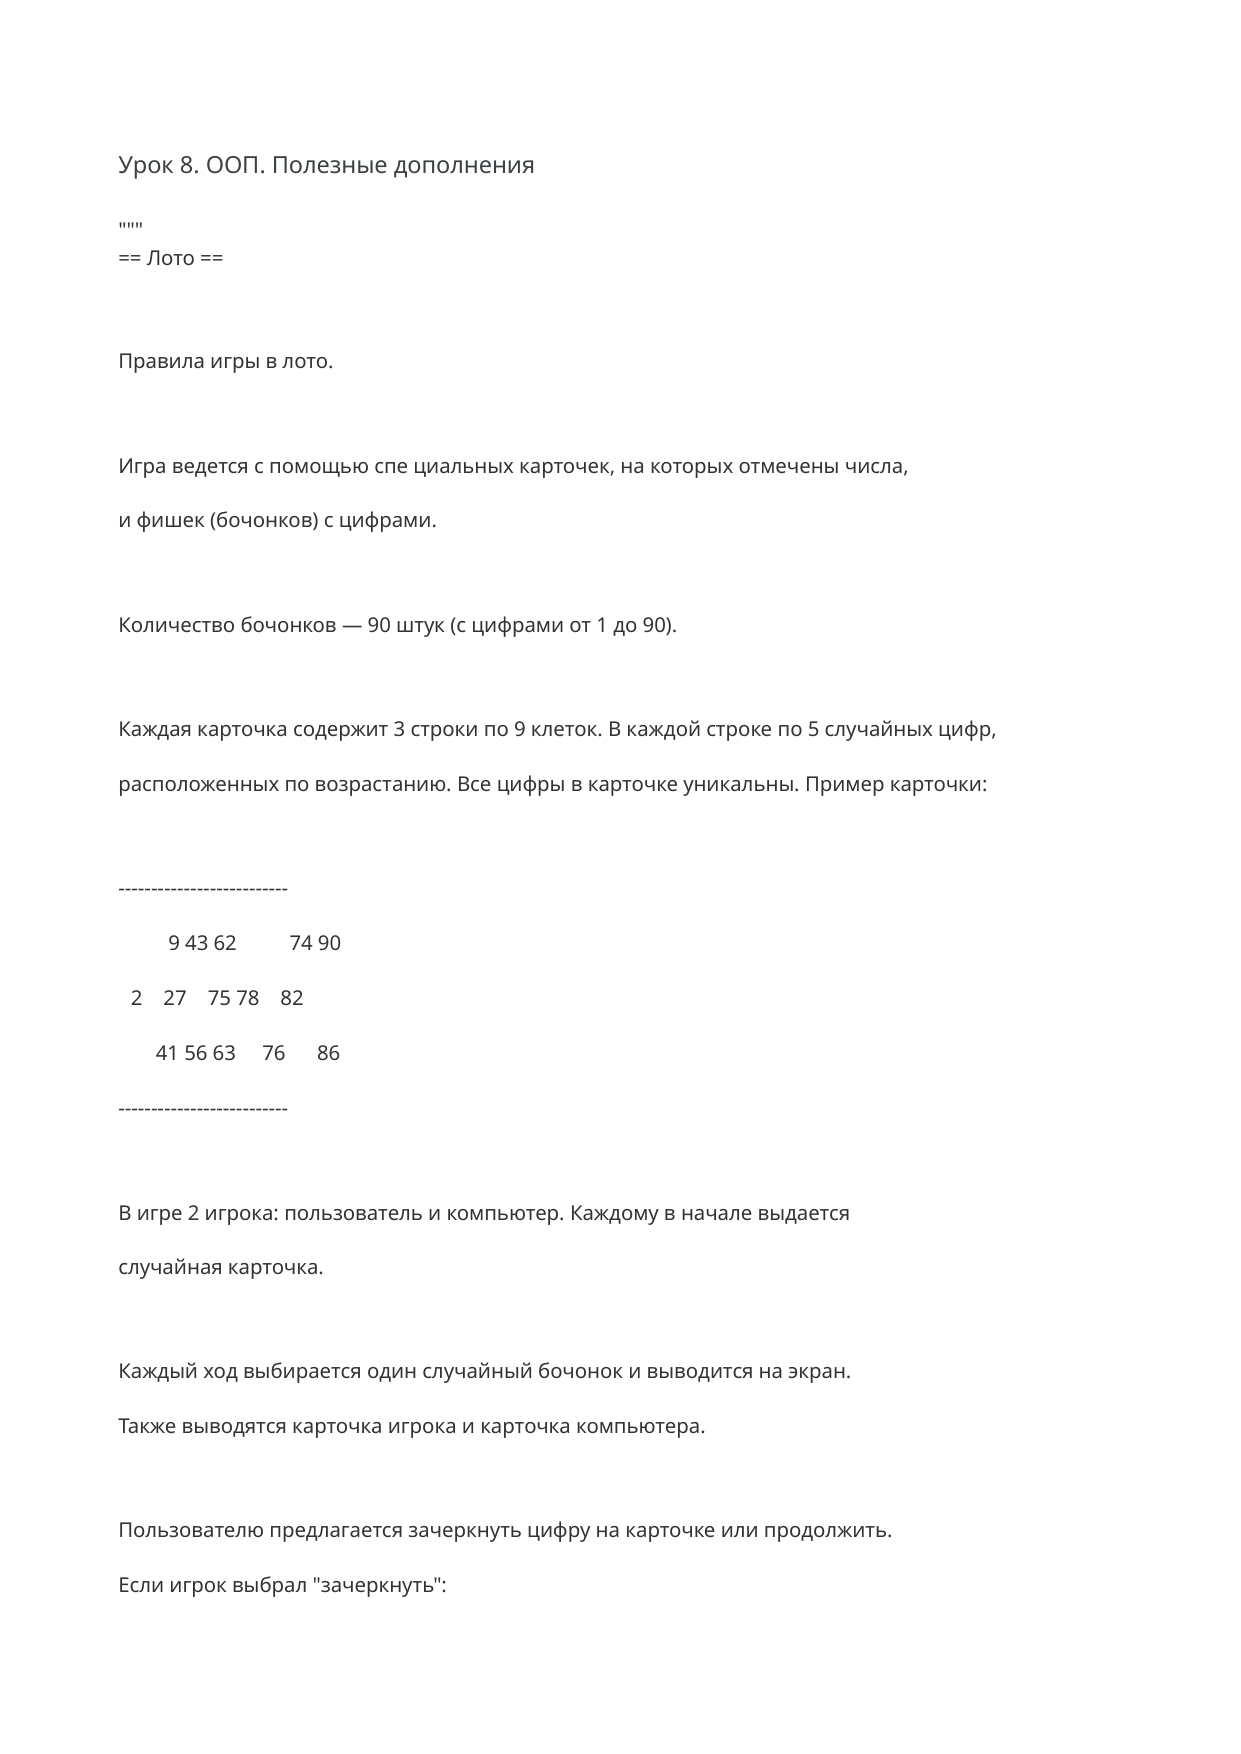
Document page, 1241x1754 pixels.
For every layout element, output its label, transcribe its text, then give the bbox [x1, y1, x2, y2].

text 2 27 75 78 82 [118, 983, 1122, 1011]
text == Лото == [118, 243, 1122, 271]
text Каждый ход выбирается один случайный бочонок и выводится на экран. [118, 1357, 1122, 1385]
text Также выводятся карточка игрока и карточка компьютера. [118, 1412, 1122, 1440]
text расположенных по возрастанию. Все цифры в карточке уникальны. Пример карточки: [118, 769, 1122, 797]
text Если игрок выбрал "зачеркнуть": [118, 1571, 1122, 1599]
subtitle Урок 8. ООП. Полезные дополнения [118, 143, 1122, 181]
text 41 56 63 76 86 [118, 1039, 1122, 1067]
text и фишек (бочонков) с цифрами. [118, 506, 1122, 534]
text Количество бочонков — 90 штук (с цифрами от 1 до 90). [118, 610, 1122, 638]
text Каждая карточка содержит 3 строки по 9 клеток. В каждой строке по 5 случайных цифр, [118, 714, 1122, 742]
text """ [118, 206, 1122, 243]
text -------------------------- [118, 1094, 1122, 1122]
text В игре 2 игрока: пользователь и компьютер. Каждому в начале выдается [118, 1198, 1122, 1226]
text Правила игры в лото. [118, 347, 1122, 375]
text Пользователю предлагается зачеркнуть цифру на карточке или продолжить. [118, 1516, 1122, 1544]
text -------------------------- [118, 873, 1122, 901]
text 9 43 62 74 90 [118, 928, 1122, 956]
text Игра ведется с помощью спе циальных карточек, на которых отмечены числа, [118, 451, 1122, 479]
text случайная карточка. [118, 1253, 1122, 1281]
